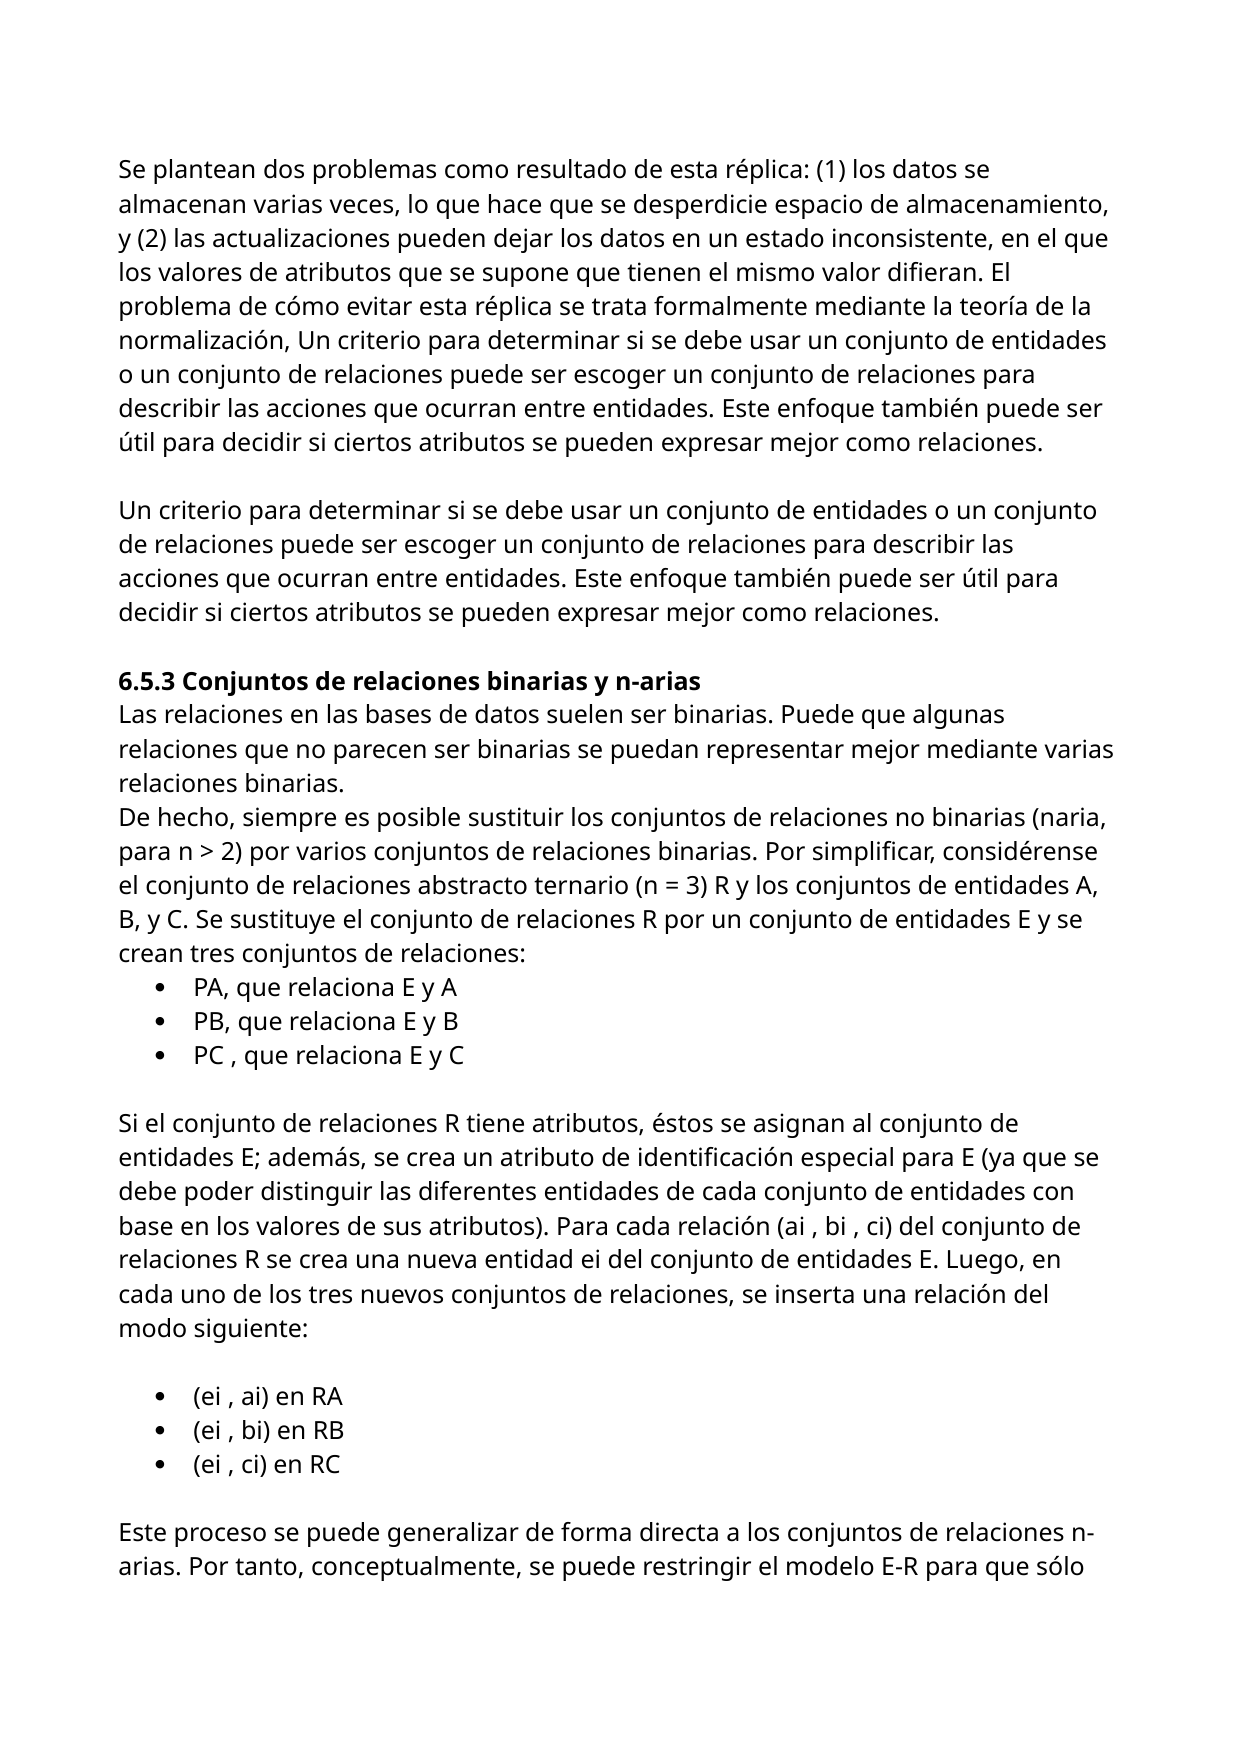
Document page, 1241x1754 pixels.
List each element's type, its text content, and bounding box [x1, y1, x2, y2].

list PA, que relaciona E y A [156, 970, 1122, 1004]
list (ei , bi) en RB [156, 1412, 1122, 1447]
text De hecho, siempre es posible sustituir los conjuntos de relaciones no binarias (naria, para n > 2) por varios conjuntos de relaciones binarias. Por simplificar, considérense el conjunto de relaciones abstracto ternario (n = 3) R y los conjuntos de entidades A, B, y C. Se sustituye el conjunto de relaciones R por un conjunto de entidades E y se crean tres conjuntos de relaciones: [118, 799, 1122, 970]
text Se plantean dos problemas como resultado de esta réplica: (1) los datos se almacenan varias veces, lo que hace que se desperdicie espacio de almacenamiento, y (2) las actualizaciones pueden dejar los datos en un estado inconsistente, en el que los valores de atributos que se supone que tienen el mismo valor difieran. El problema de cómo evitar esta réplica se trata formalmente mediante la teoría de la normalización, Un criterio para determinar si se debe usar un conjunto de entidades o un conjunto de relaciones puede ser escoger un conjunto de relaciones para describir las acciones que ocurran entre entidades. Este enfoque también puede ser útil para decidir si ciertos atributos se pueden expresar mejor como relaciones. [118, 152, 1122, 459]
list PC , que relaciona E y C [156, 1038, 1122, 1072]
text 6.5.3 Conjuntos de relaciones binarias y n-arias [118, 663, 1122, 697]
text Si el conjunto de relaciones R tiene atributos, éstos se asignan al conjunto de entidades E; además, se crea un atributo de identificación especial para E (ya que se debe poder distinguir las diferentes entidades de cada conjunto de entidades con base en los valores de sus atributos). Para cada relación (ai , bi , ci) del conjunto de relaciones R se crea una nueva entidad ei del conjunto de entidades E. Luego, en cada uno de los tres nuevos conjuntos de relaciones, se inserta una relación del modo siguiente: [118, 1106, 1122, 1344]
list PB, que relaciona E y B [156, 1004, 1122, 1038]
text Este proceso se puede generalizar de forma directa a los conjuntos de relaciones n-arias. Por tanto, conceptualmente, se puede restringir el modelo E-R para que sólo [118, 1515, 1122, 1583]
text Un criterio para determinar si se debe usar un conjunto de entidades o un conjunto de relaciones puede ser escoger un conjunto de relaciones para describir las acciones que ocurran entre entidades. Este enfoque también puede ser útil para decidir si ciertos atributos se pueden expresar mejor como relaciones. [118, 493, 1122, 629]
list (ei , ci) en RC [156, 1447, 1122, 1481]
list (ei , ai) en RA [156, 1378, 1122, 1412]
text Las relaciones en las bases de datos suelen ser binarias. Puede que algunas relaciones que no parecen ser binarias se puedan representar mejor mediante varias relaciones binarias. [118, 697, 1122, 799]
